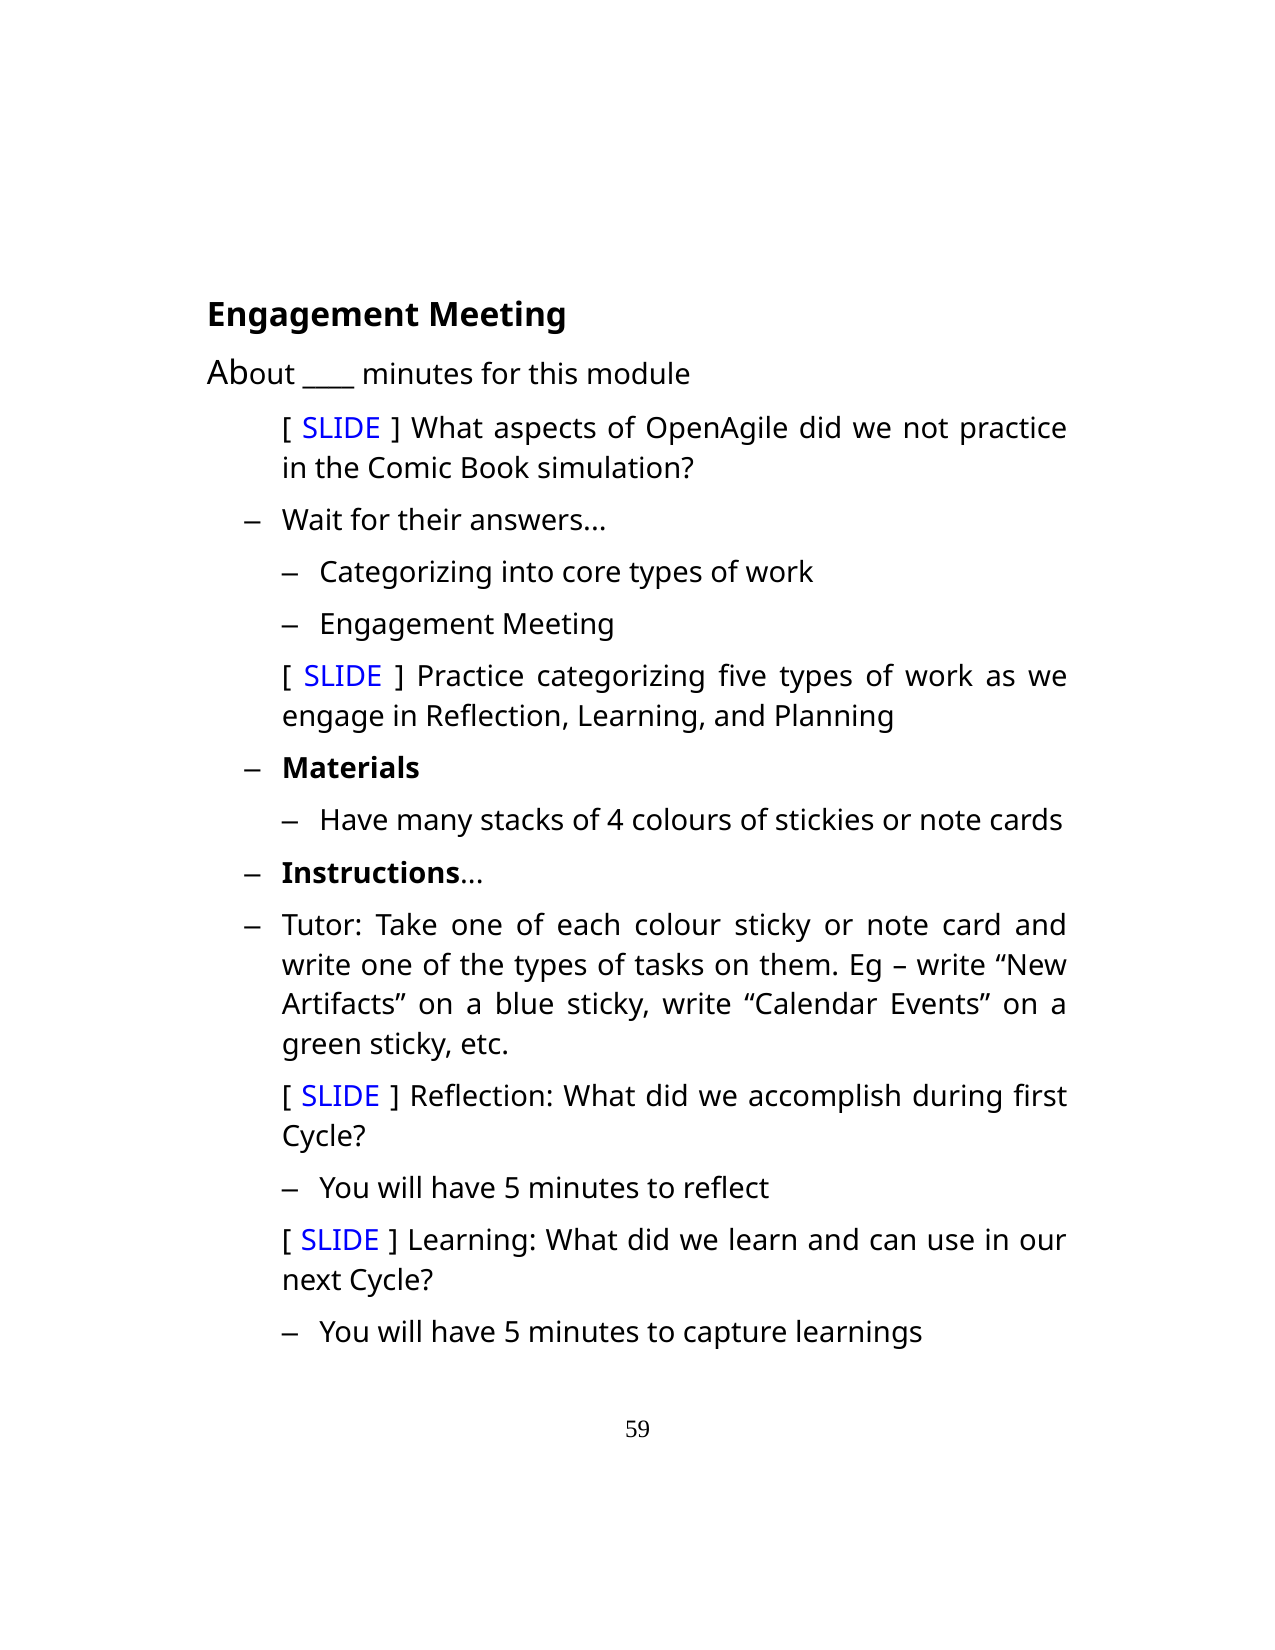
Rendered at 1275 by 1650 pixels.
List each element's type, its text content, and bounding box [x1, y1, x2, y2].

list Tutor: Take one of each colour sticky or note card and write one of the types of tasks on them. Eg – write “New Artifacts” on a blue sticky, write “Calendar Events” on a green sticky, etc. [244, 904, 1068, 1063]
list Wait for their answers... [244, 499, 1068, 539]
subtitle Engagement Meeting [207, 291, 1068, 336]
list [ SLIDE ] Reflection: What did we accomplish during first Cycle? [244, 1075, 1068, 1155]
list You will have 5 minutes to reflect [282, 1167, 1068, 1207]
list Instructions... [244, 852, 1068, 892]
list Materials [244, 747, 1068, 787]
text About ____ minutes for this module [207, 349, 1068, 395]
list [ SLIDE ] Practice categorizing five types of work as we engage in Reflection, Learning, and Planning [244, 656, 1068, 735]
list You will have 5 minutes to capture learnings [282, 1311, 1068, 1351]
list Categorizing into core types of work [282, 551, 1068, 591]
list [ SLIDE ] Learning: What did we learn and can use in our next Cycle? [244, 1219, 1068, 1299]
list [ SLIDE ] What aspects of OpenAgile did we not practice in the Comic Book simulation? [244, 407, 1068, 487]
list Engagement Meeting [282, 603, 1068, 643]
list Have many stacks of 4 colours of stickies or note cards [282, 800, 1068, 839]
